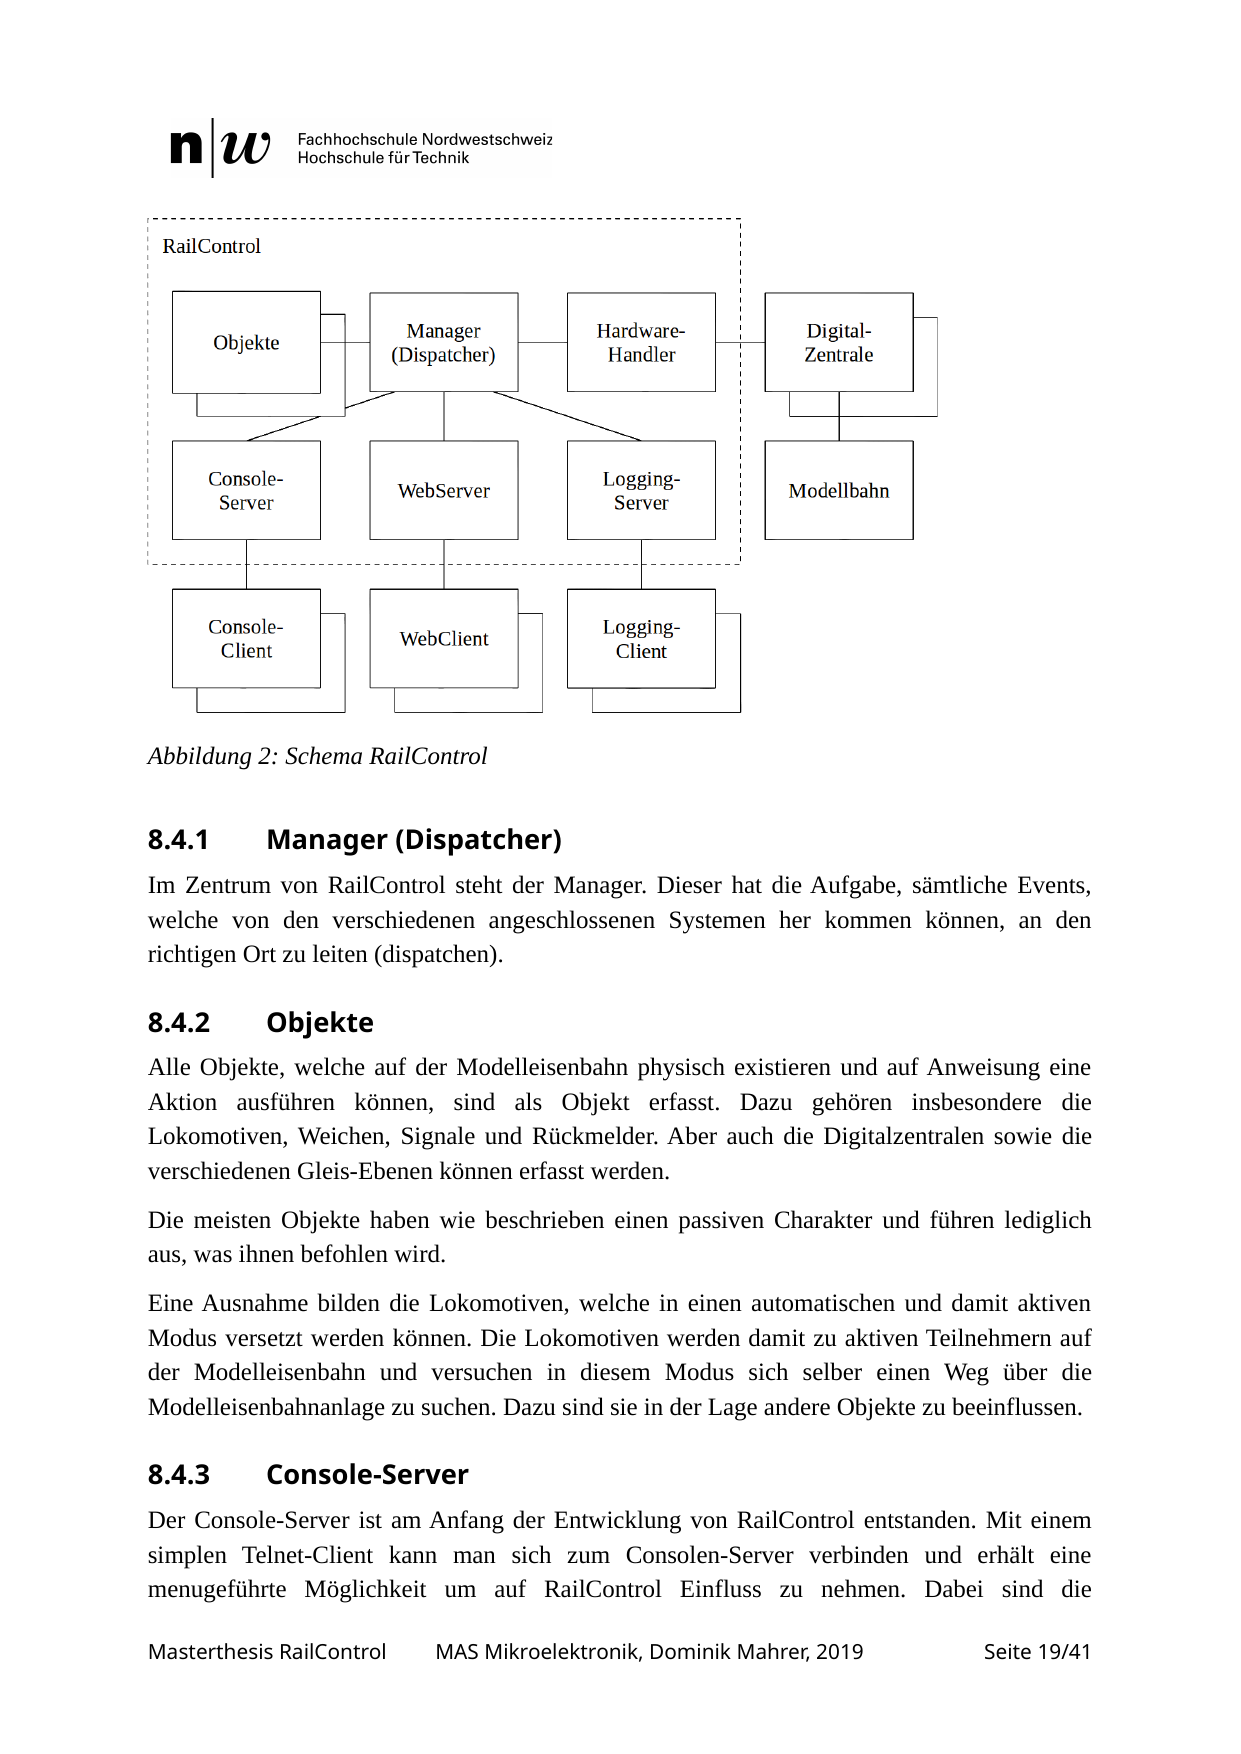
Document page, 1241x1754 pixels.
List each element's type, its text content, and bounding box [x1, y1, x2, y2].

text Abbildung 2: Schema RailControl [148, 713, 938, 770]
text Alle Objekte, welche auf der Modelleisenbahn physisch existieren und auf Anweisung eine Aktion ausführen können, sind als Objekt erfasst. Dazu gehören insbesondere die Lokomotiven, Weichen, Signale und Rückmelder. Aber auch die Digitalzentralen sowie die verschiedenen Gleis-Ebenen können erfasst werden. [148, 1052, 1093, 1185]
text Der Console-Server ist am Anfang der Entwicklung von RailControl entstanden. Mit einem simplen Telnet-Client kann man sich zum Consolen-Server verbinden und erhält eine menugeführte Möglichkeit um auf RailControl Einfluss zu nehmen. Dabei sind die [148, 1505, 1093, 1603]
subtitle Manager (Dispatcher) [148, 821, 1093, 858]
text Im Zentrum von RailControl steht der Manager. Dieser hat die Aufgabe, sämtliche Events, welche von den verschiedenen angeschlossenen Systemen her kommen können, an den richtigen Ort zu leiten (dispatchen). [148, 870, 1093, 968]
subtitle Objekte [148, 1003, 1093, 1040]
picture [170, 118, 553, 178]
text Eine Ausnahme bilden die Lokomotiven, welche in einen automatischen und damit aktiven Modus versetzt werden können. Die Lokomotiven werden damit zu aktiven Teilnehmern auf der Modelleisenbahn und versuchen in diesem Modus sich selber einen Weg über die Modelleisenbahnanlage zu suchen. Dazu sind sie in der Lage andere Objekte zu beeinflussen. [148, 1288, 1093, 1421]
picture [147, 218, 938, 713]
text Die meisten Objekte haben wie beschrieben einen passiven Charakter und führen lediglich aus, was ihnen befohlen wird. [148, 1205, 1093, 1268]
subtitle Console-Server [148, 1456, 1093, 1493]
